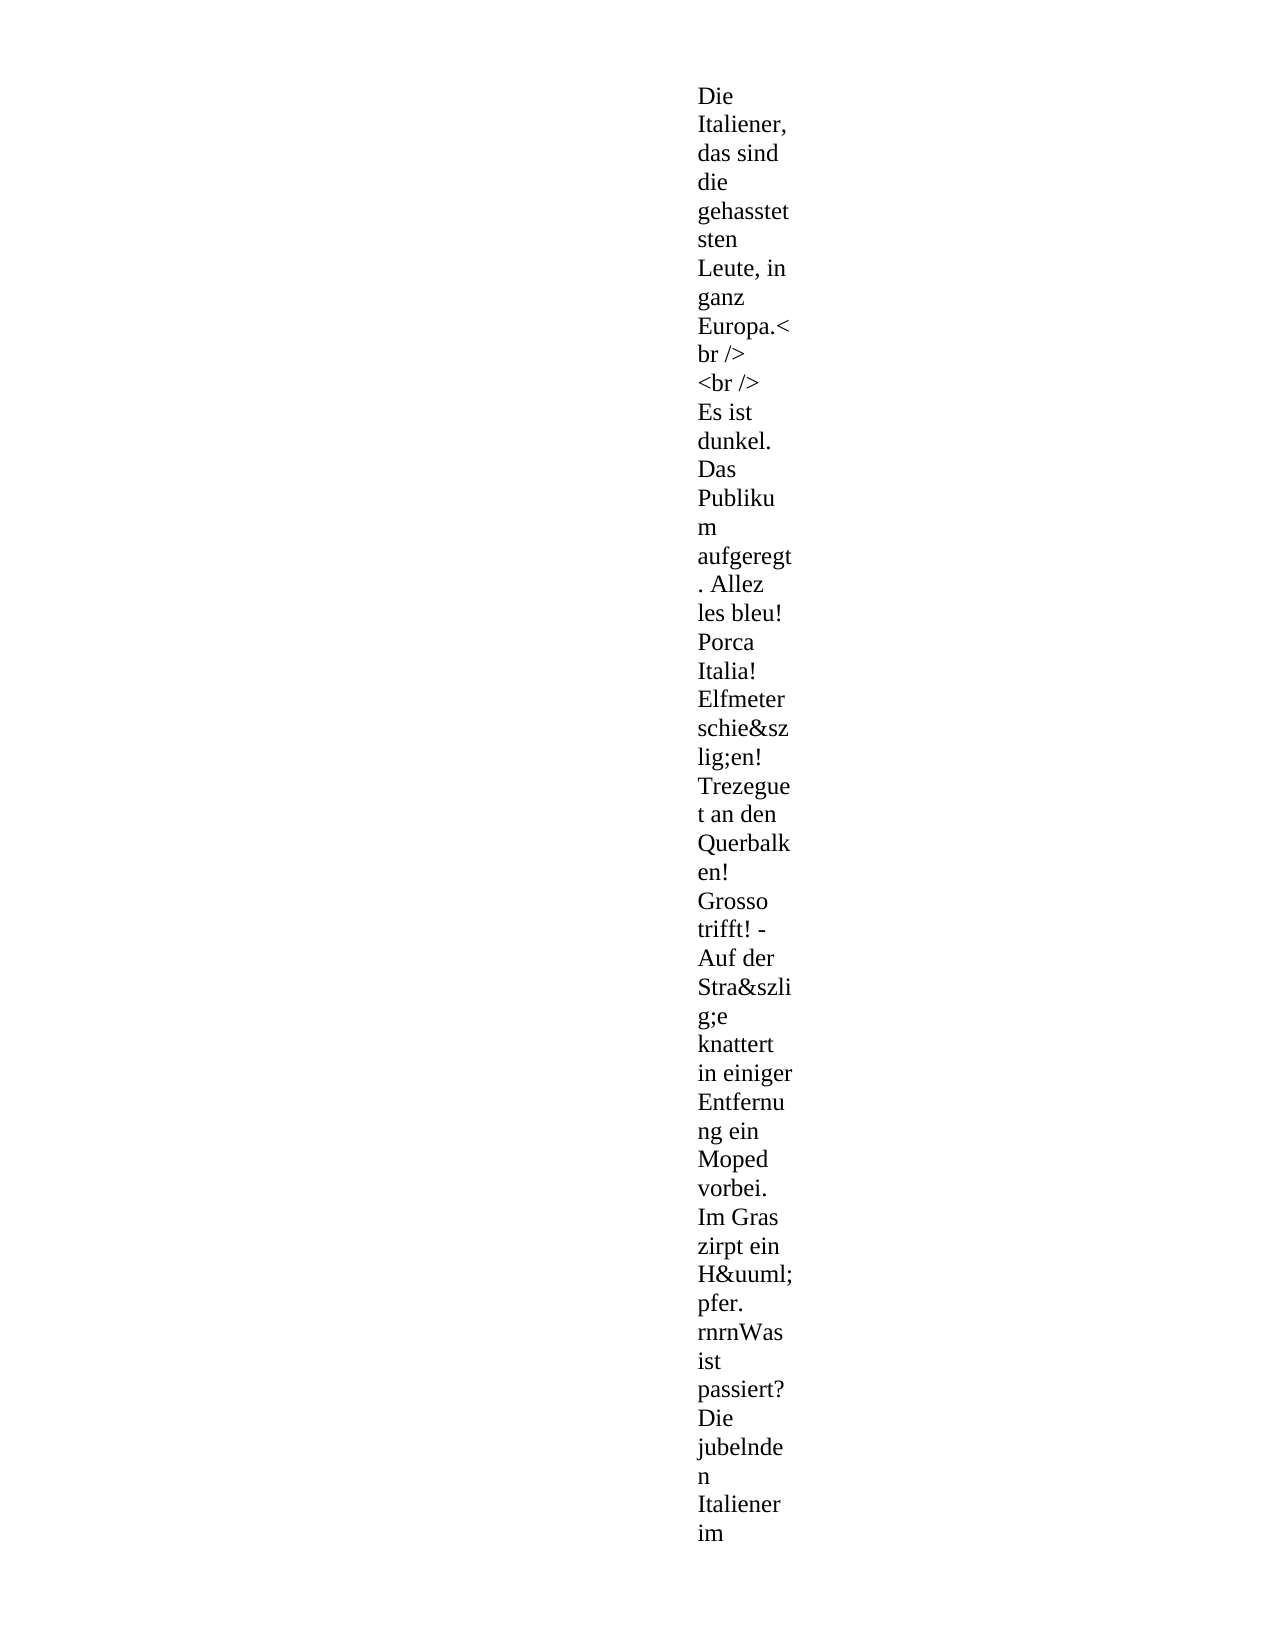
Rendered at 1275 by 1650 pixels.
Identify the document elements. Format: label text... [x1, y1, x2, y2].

table_cell [800, 75, 908, 1553]
table_cell [908, 75, 1017, 1553]
table_cell [367, 75, 475, 1553]
table_cell [1017, 75, 1125, 1553]
table_cell - Die Italiener, das sind die gehasstetsten Leute, in ganz Europa.<br /> <br /> Es ist dunkel. Das Publikum aufgeregt. Allez les bleu! Porca Italia! Elfmeterschie&szlig;en! Trezeguet an den Querbalken! Grosso trifft! - Auf der Stra&szlig;e knattert in einiger Entfernung ein Moped vorbei. Im Gras zirpt ein H&uuml;pfer. rnrnWas ist passiert? Die jubelnden Italiener im [692, 75, 800, 1553]
table_cell [258, 75, 367, 1553]
table_cell [475, 75, 583, 1553]
table_cell [583, 75, 692, 1553]
table_cell [150, 75, 258, 1553]
